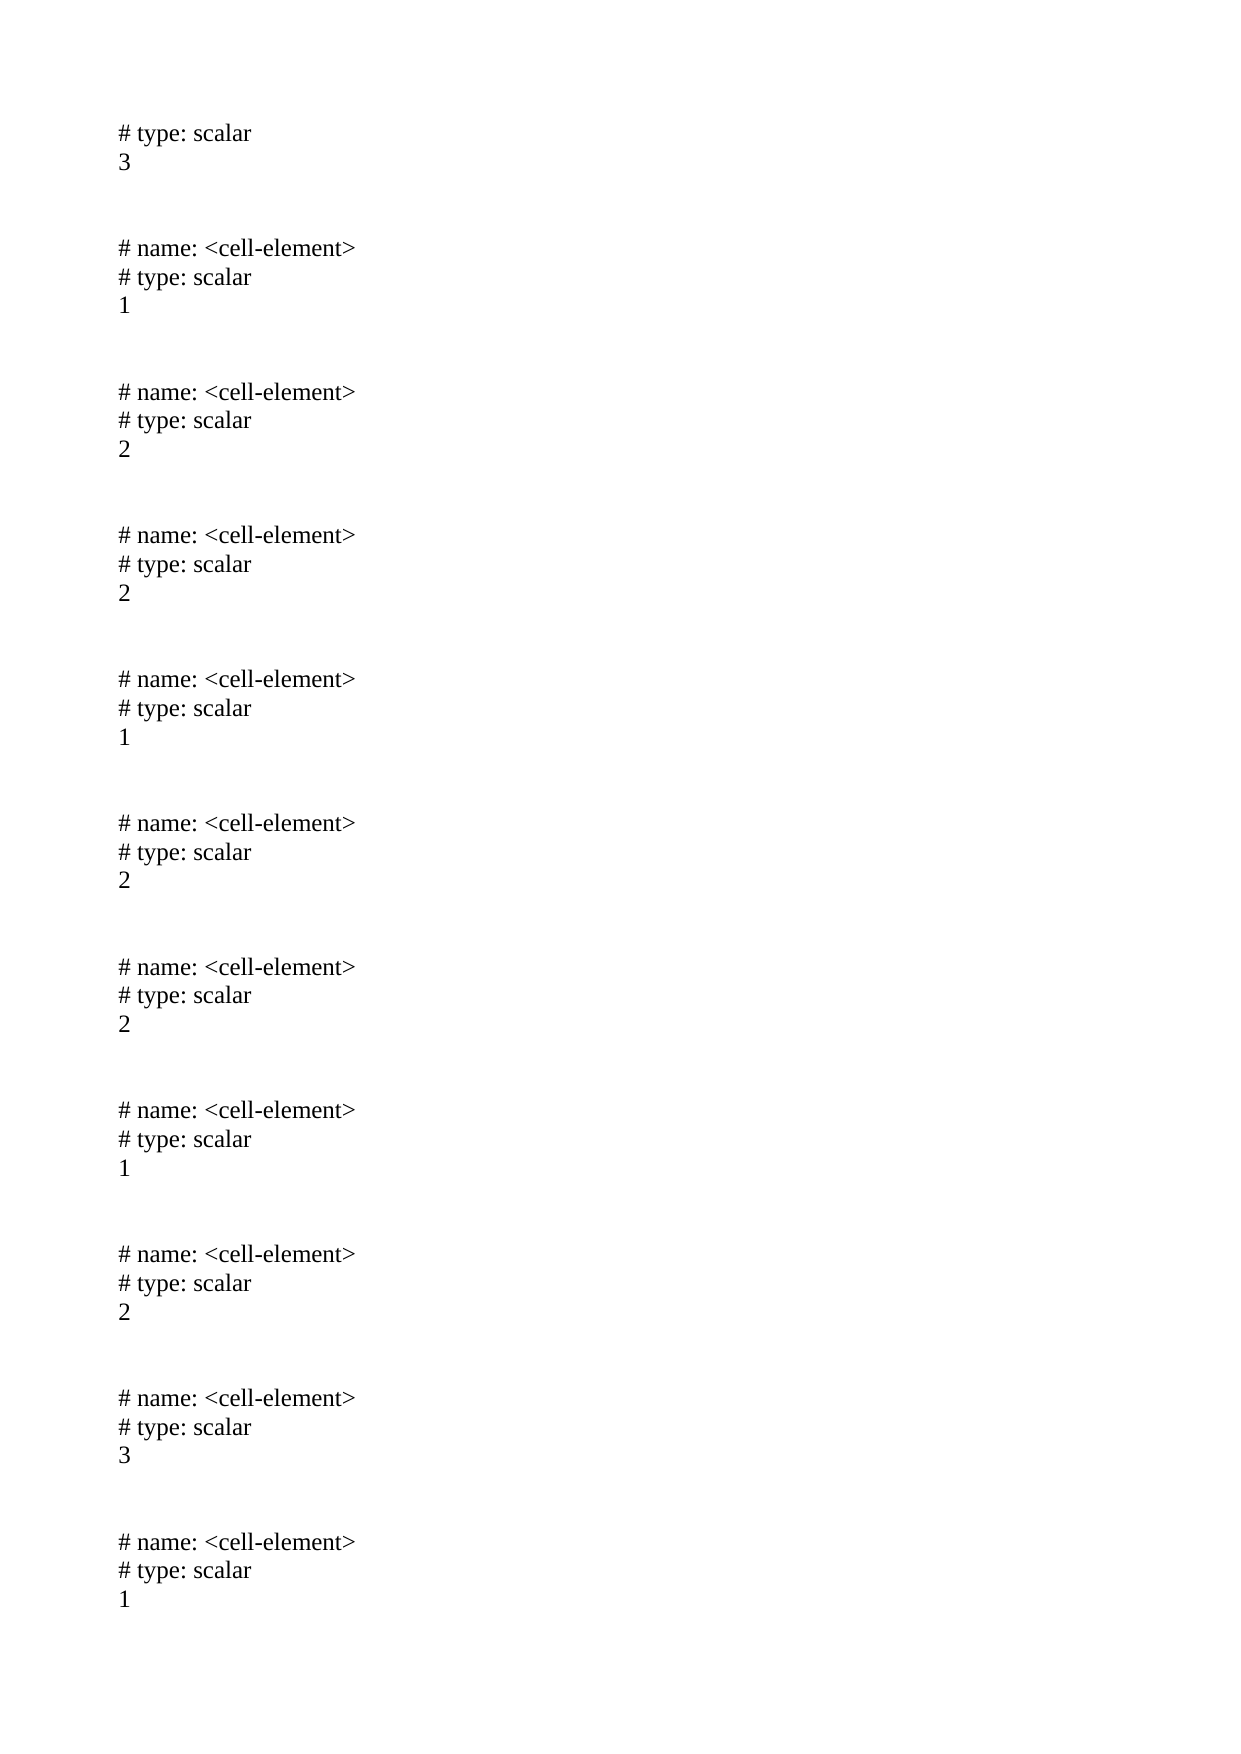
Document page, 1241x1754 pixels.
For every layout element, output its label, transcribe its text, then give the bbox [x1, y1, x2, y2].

text # name: <cell-element> [118, 952, 1122, 981]
text # type: scalar [118, 1412, 1122, 1441]
text 2 [118, 866, 1122, 894]
text 1 [118, 722, 1122, 751]
text # type: scalar [118, 118, 1122, 147]
text 3 [118, 1441, 1122, 1469]
text # type: scalar [118, 837, 1122, 866]
text # type: scalar [118, 406, 1122, 434]
text # name: <cell-element> [118, 1527, 1122, 1556]
text # name: <cell-element> [118, 233, 1122, 262]
text 3 [118, 147, 1122, 176]
text # type: scalar [118, 1124, 1122, 1153]
text # type: scalar [118, 1556, 1122, 1584]
text # name: <cell-element> [118, 808, 1122, 837]
text 2 [118, 578, 1122, 607]
text # type: scalar [118, 693, 1122, 722]
text # name: <cell-element> [118, 1096, 1122, 1124]
text # name: <cell-element> [118, 1239, 1122, 1268]
text # type: scalar [118, 1268, 1122, 1297]
text # name: <cell-element> [118, 377, 1122, 406]
text # type: scalar [118, 549, 1122, 578]
text 1 [118, 1153, 1122, 1182]
text 2 [118, 1297, 1122, 1326]
text 2 [118, 1009, 1122, 1038]
text # name: <cell-element> [118, 521, 1122, 549]
text 1 [118, 1584, 1122, 1613]
text # type: scalar [118, 981, 1122, 1009]
text 1 [118, 291, 1122, 319]
text # type: scalar [118, 262, 1122, 291]
text # name: <cell-element> [118, 664, 1122, 693]
text # name: <cell-element> [118, 1383, 1122, 1412]
text 2 [118, 434, 1122, 463]
